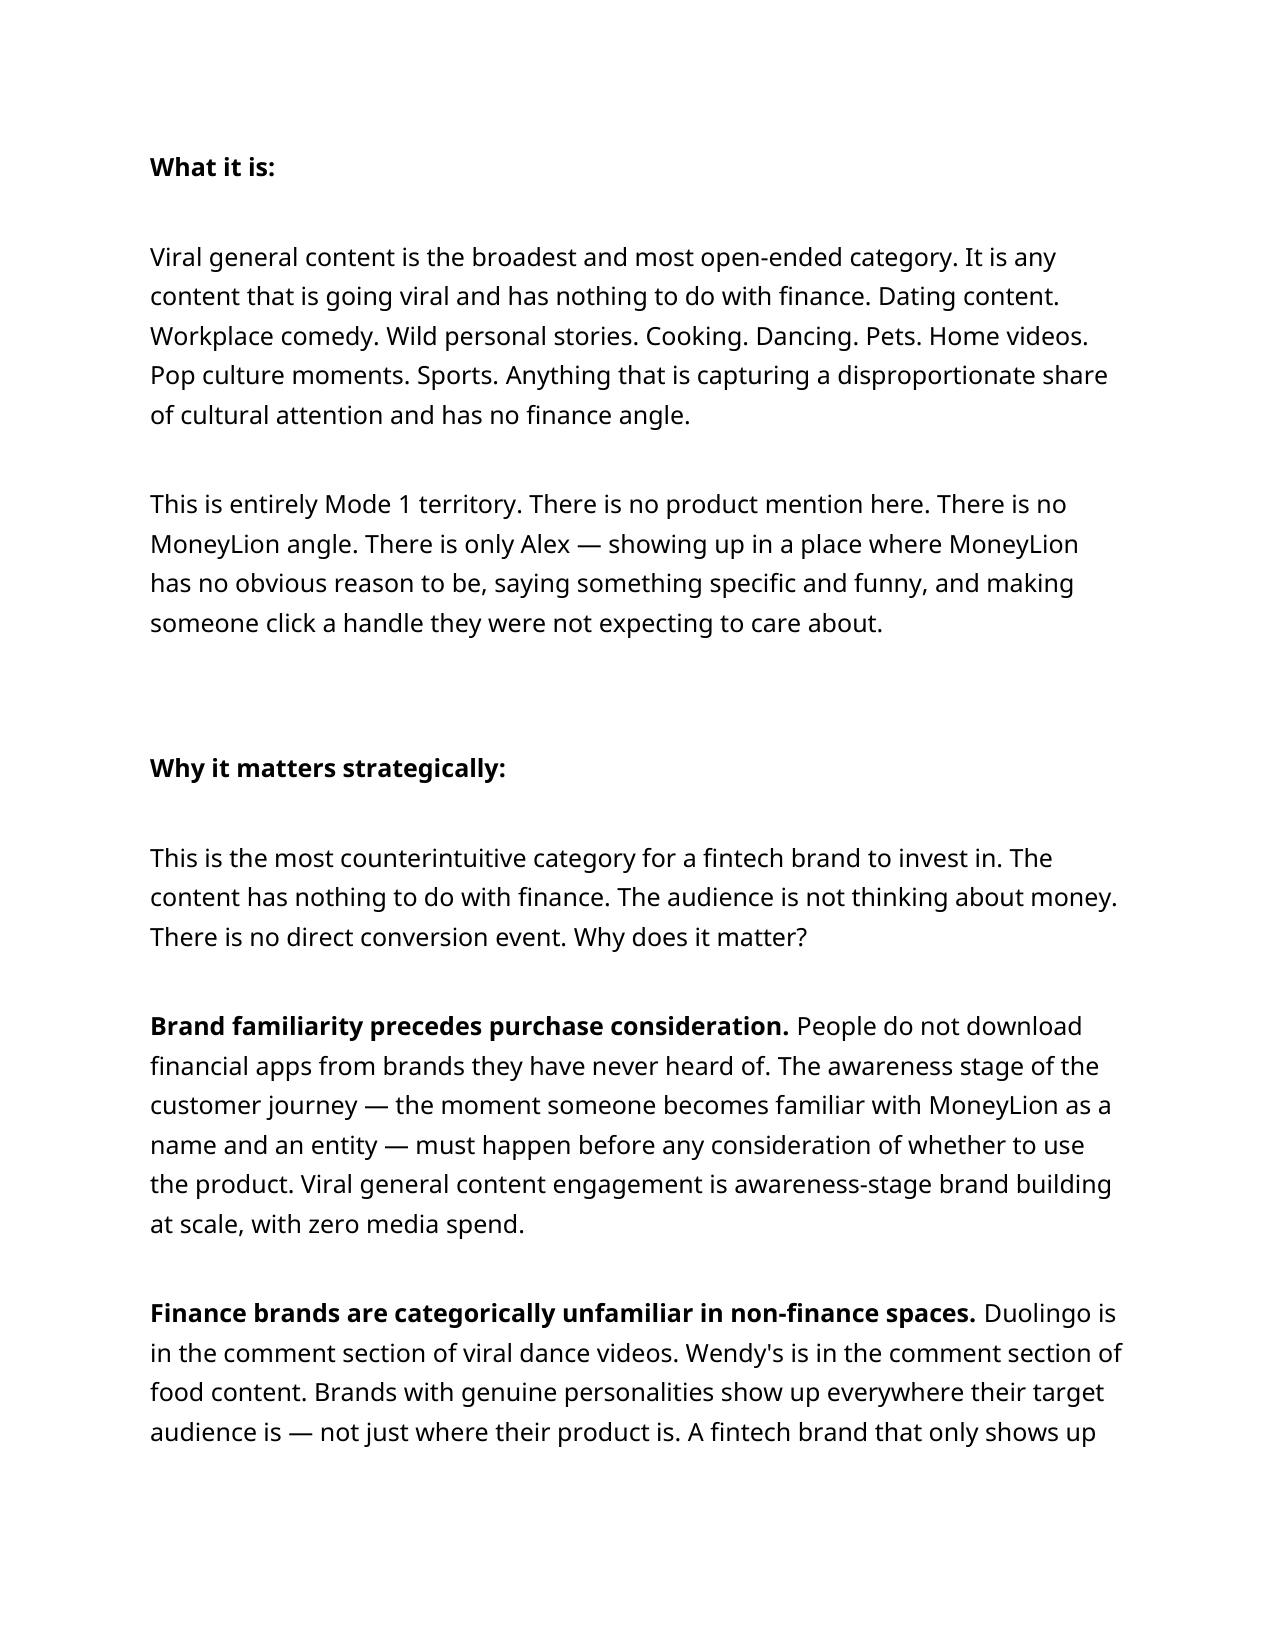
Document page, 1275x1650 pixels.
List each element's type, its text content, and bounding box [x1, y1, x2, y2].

text Viral general content is the broadest and most open-ended category. It is any content that is going viral and has nothing to do with finance. Dating content. Workplace comedy. Wild personal stories. Cooking. Dancing. Pets. Home videos. Pop culture moments. Sports. Anything that is capturing a disproportionate share of cultural attention and has no finance angle. [150, 239, 1125, 431]
text This is the most counterintuitive category for a fintech brand to invest in. The content has nothing to do with finance. The audience is not thinking about money. There is no direct conversion event. Why does it matter? [150, 840, 1125, 953]
text This is entirely Mode 1 territory. There is no product mention here. There is no MoneyLion angle. There is only Alex — showing up in a place where MoneyLion has no obvious reason to be, saying something specific and funny, and making someone click a handle they were not expecting to care about. [150, 487, 1125, 639]
text What it is: [150, 150, 1125, 184]
text Brand familiarity precedes purchase consideration. People do not download financial apps from brands they have never heard of. The awareness stage of the customer journey — the moment someone becomes familiar with MoneyLion as a name and an entity — must happen before any consideration of whether to use the product. Viral general content engagement is awareness-stage brand building at scale, with zero media spend. [150, 1009, 1125, 1240]
text Why it matters strategically: [150, 751, 1125, 785]
text Finance brands are categorically unfamiliar in non-finance spaces. Duolingo is in the comment section of viral dance videos. Wendy's is in the comment section of food content. Brands with genuine personalities show up everywhere their target audience is — not just where their product is. A fintech brand that only shows up [150, 1296, 1125, 1448]
